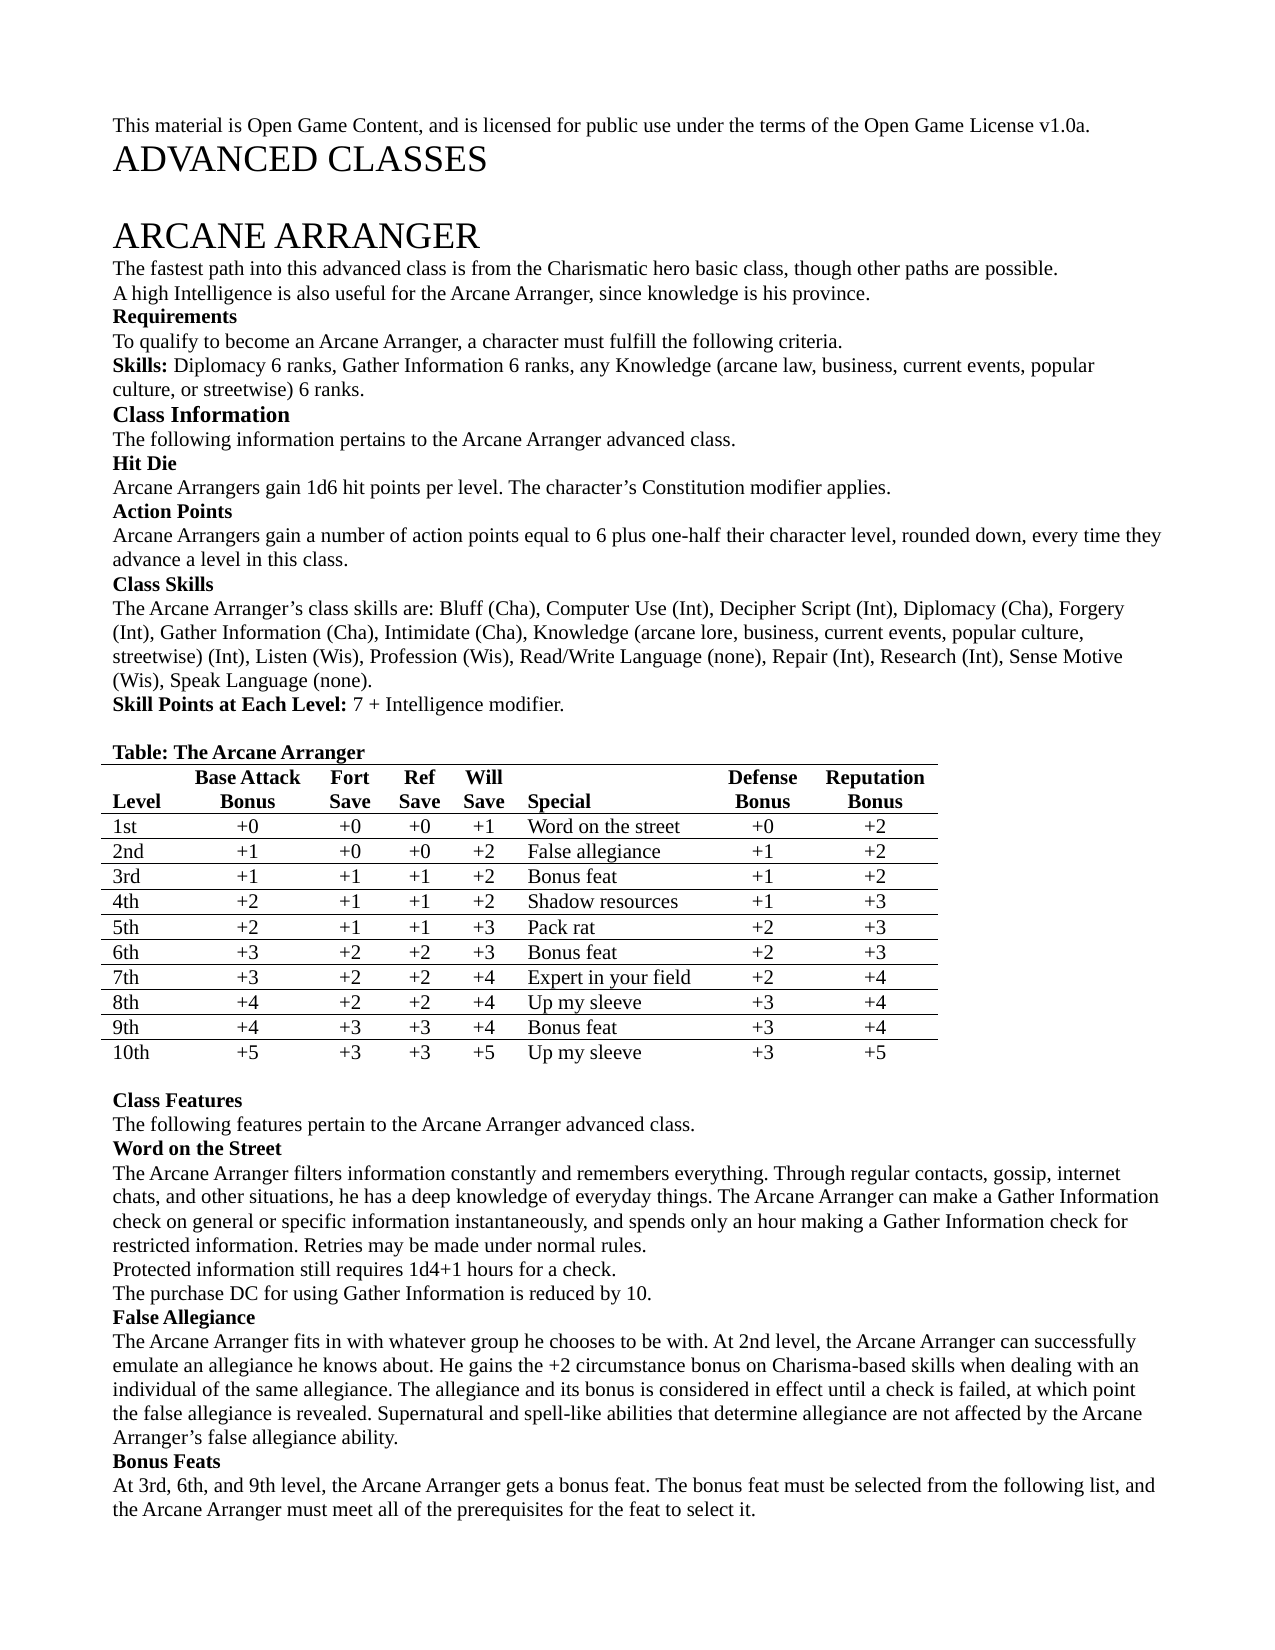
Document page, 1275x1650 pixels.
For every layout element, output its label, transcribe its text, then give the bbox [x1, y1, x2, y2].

text False Allegiance [112, 1305, 1162, 1329]
table_cell 1st [101, 814, 183, 838]
table_cell +4 [183, 990, 312, 1014]
table_cell Pack rat [516, 915, 713, 939]
table_cell +3 [388, 1040, 452, 1064]
table_cell False allegiance [516, 839, 713, 863]
table_cell Word on the street [516, 814, 713, 838]
table_cell +2 [813, 814, 937, 838]
text Skills: Diplomacy 6 ranks, Gather Information 6 ranks, any Knowledge (arcane law, business, current events, popular culture, or streetwise) 6 ranks. [112, 353, 1162, 401]
text The purchase DC for using Gather Information is reduced by 10. [112, 1281, 1162, 1305]
table_cell +1 [183, 839, 312, 863]
subtitle Class Features [112, 1088, 1162, 1112]
table_cell +3 [183, 940, 312, 964]
table_cell +2 [452, 864, 516, 888]
table_cell +2 [452, 839, 516, 863]
text Skill Points at Each Level: 7 + Intelligence modifier. [112, 692, 1162, 716]
table_cell +1 [713, 864, 813, 888]
table_cell 10th [101, 1040, 183, 1064]
table_cell +0 [313, 814, 387, 838]
table_header Table: The Arcane Arranger [101, 740, 937, 764]
text The following features pertain to the Arcane Arranger advanced class. [112, 1112, 1162, 1136]
table_cell Bonus feat [516, 864, 713, 888]
subtitle Requirements [112, 304, 1162, 328]
table_cell +3 [313, 1040, 387, 1064]
table_cell +3 [813, 940, 937, 964]
table_cell 9th [101, 1015, 183, 1039]
table_cell Up my sleeve [516, 990, 713, 1014]
table_cell +2 [713, 965, 813, 989]
table_cell +5 [183, 1040, 312, 1064]
text Word on the Street [112, 1136, 1162, 1160]
text Bonus Feats [112, 1449, 1162, 1473]
table_cell +3 [183, 965, 312, 989]
table_cell +4 [452, 990, 516, 1014]
table_cell +5 [452, 1040, 516, 1064]
table_cell +2 [313, 940, 387, 964]
table_cell 5th [101, 915, 183, 939]
text The Arcane Arranger filters information constantly and remembers everything. Through regular contacts, gossip, internet chats, and other situations, he has a deep knowledge of everyday things. The Arcane Arranger can make a Gather Information check on general or specific information instantaneously, and spends only an hour making a Gather Information check for restricted information. Retries may be made under normal rules. [112, 1160, 1162, 1257]
text This material is Open Game Content, and is licensed for public use under the terms of the Open Game License v1.0a. [112, 112, 1162, 137]
table_cell +3 [713, 1040, 813, 1064]
table_cell Up my sleeve [516, 1040, 713, 1064]
text Action Points [112, 499, 1162, 523]
table_cell +3 [452, 915, 516, 939]
table_cell +0 [388, 814, 452, 838]
text The Arcane Arranger’s class skills are: Bluff (Cha), Computer Use (Int), Decipher Script (Int), Diplomacy (Cha), Forgery (Int), Gather Information (Cha), Intimidate (Cha), Knowledge (arcane lore, business, current events, popular culture, streetwise) (Int), Listen (Wis), Profession (Wis), Read/Write Language (none), Repair (Int), Research (Int), Sense Motive (Wis), Speak Language (none). [112, 596, 1162, 692]
table_cell +0 [388, 839, 452, 863]
table_cell +3 [388, 1015, 452, 1039]
subtitle ADVANCED CLASSES [112, 137, 1162, 180]
table_cell +2 [713, 940, 813, 964]
text Protected information still requires 1d4+1 hours for a check. [112, 1257, 1162, 1281]
table_cell 4th [101, 890, 183, 913]
table_cell +1 [713, 839, 813, 863]
table_cell +2 [313, 990, 387, 1014]
table_cell +2 [313, 965, 387, 989]
table_cell +1 [183, 864, 312, 888]
table_cell +1 [313, 890, 387, 913]
table_cell +2 [452, 890, 516, 913]
table_cell +2 [713, 915, 813, 939]
table_cell Reputation Bonus [813, 765, 937, 813]
table_cell +3 [313, 1015, 387, 1039]
table_cell +1 [313, 915, 387, 939]
text Class Information [112, 401, 1162, 427]
table_cell +3 [713, 990, 813, 1014]
table_cell +4 [183, 1015, 312, 1039]
table_cell Expert in your field [516, 965, 713, 989]
table_cell 7th [101, 965, 183, 989]
table_cell 2nd [101, 839, 183, 863]
table_cell 6th [101, 940, 183, 964]
text The Arcane Arranger fits in with whatever group he chooses to be with. At 2nd level, the Arcane Arranger can successfully emulate an allegiance he knows about. He gains the +2 circumstance bonus on Charisma-based skills when dealing with an individual of the same allegiance. The allegiance and its bonus is considered in effect until a check is failed, at which point the false allegiance is revealed. Supernatural and spell-like abilities that determine allegiance are not affected by the Arcane Arranger’s false allegiance ability. [112, 1329, 1162, 1449]
table_cell +2 [388, 965, 452, 989]
table_cell Bonus feat [516, 940, 713, 964]
table_cell Defense Bonus [713, 765, 813, 813]
table_cell +1 [452, 814, 516, 838]
table_cell +2 [813, 864, 937, 888]
table_cell Base Attack Bonus [183, 765, 312, 813]
text Arcane Arrangers gain 1d6 hit points per level. The character’s Constitution modifier applies. [112, 475, 1162, 499]
table_cell +3 [813, 890, 937, 913]
table_cell +2 [183, 890, 312, 913]
table_cell +1 [713, 890, 813, 913]
table_cell +3 [452, 940, 516, 964]
table_cell +4 [813, 990, 937, 1014]
table_cell +1 [388, 864, 452, 888]
table_cell +4 [452, 1015, 516, 1039]
table_cell +0 [713, 814, 813, 838]
table_cell +0 [183, 814, 312, 838]
table_cell +1 [388, 915, 452, 939]
table_cell Special [516, 765, 713, 813]
text The following information pertains to the Arcane Arranger advanced class. [112, 427, 1162, 451]
table_cell +4 [452, 965, 516, 989]
text A high Intelligence is also useful for the Arcane Arranger, since knowledge is his province. [112, 280, 1162, 304]
table_cell +2 [813, 839, 937, 863]
table_cell +5 [813, 1040, 937, 1064]
table_cell +2 [388, 990, 452, 1014]
table_cell 3rd [101, 864, 183, 888]
table_cell Ref Save [388, 765, 452, 813]
text At 3rd, 6th, and 9th level, the Arcane Arranger gets a bonus feat. The bonus feat must be selected from the following list, and the Arcane Arranger must meet all of the prerequisites for the feat to select it. [112, 1473, 1162, 1521]
table_cell +4 [813, 1015, 937, 1039]
table_cell 8th [101, 990, 183, 1014]
table_cell Shadow resources [516, 890, 713, 913]
table_cell +1 [313, 864, 387, 888]
table_cell Will Save [452, 765, 516, 813]
table_cell +4 [813, 965, 937, 989]
text Arcane Arrangers gain a number of action points equal to 6 plus one-half their character level, rounded down, every time they advance a level in this class. [112, 523, 1162, 571]
subtitle Class Skills [112, 571, 1162, 596]
table_cell +3 [813, 915, 937, 939]
table_cell Fort Save [313, 765, 387, 813]
table_cell +3 [713, 1015, 813, 1039]
subtitle ARCANE ARRANGER [112, 213, 1162, 256]
table_cell +0 [313, 839, 387, 863]
table_cell +2 [183, 915, 312, 939]
table_cell Level [101, 765, 183, 813]
text To qualify to become an Arcane Arranger, a character must fulfill the following criteria. [112, 328, 1162, 353]
text Hit Die [112, 451, 1162, 475]
table_cell +2 [388, 940, 452, 964]
text The fastest path into this advanced class is from the Charismatic hero basic class, though other paths are possible. [112, 256, 1162, 280]
table_cell +1 [388, 890, 452, 913]
table_cell Bonus feat [516, 1015, 713, 1039]
